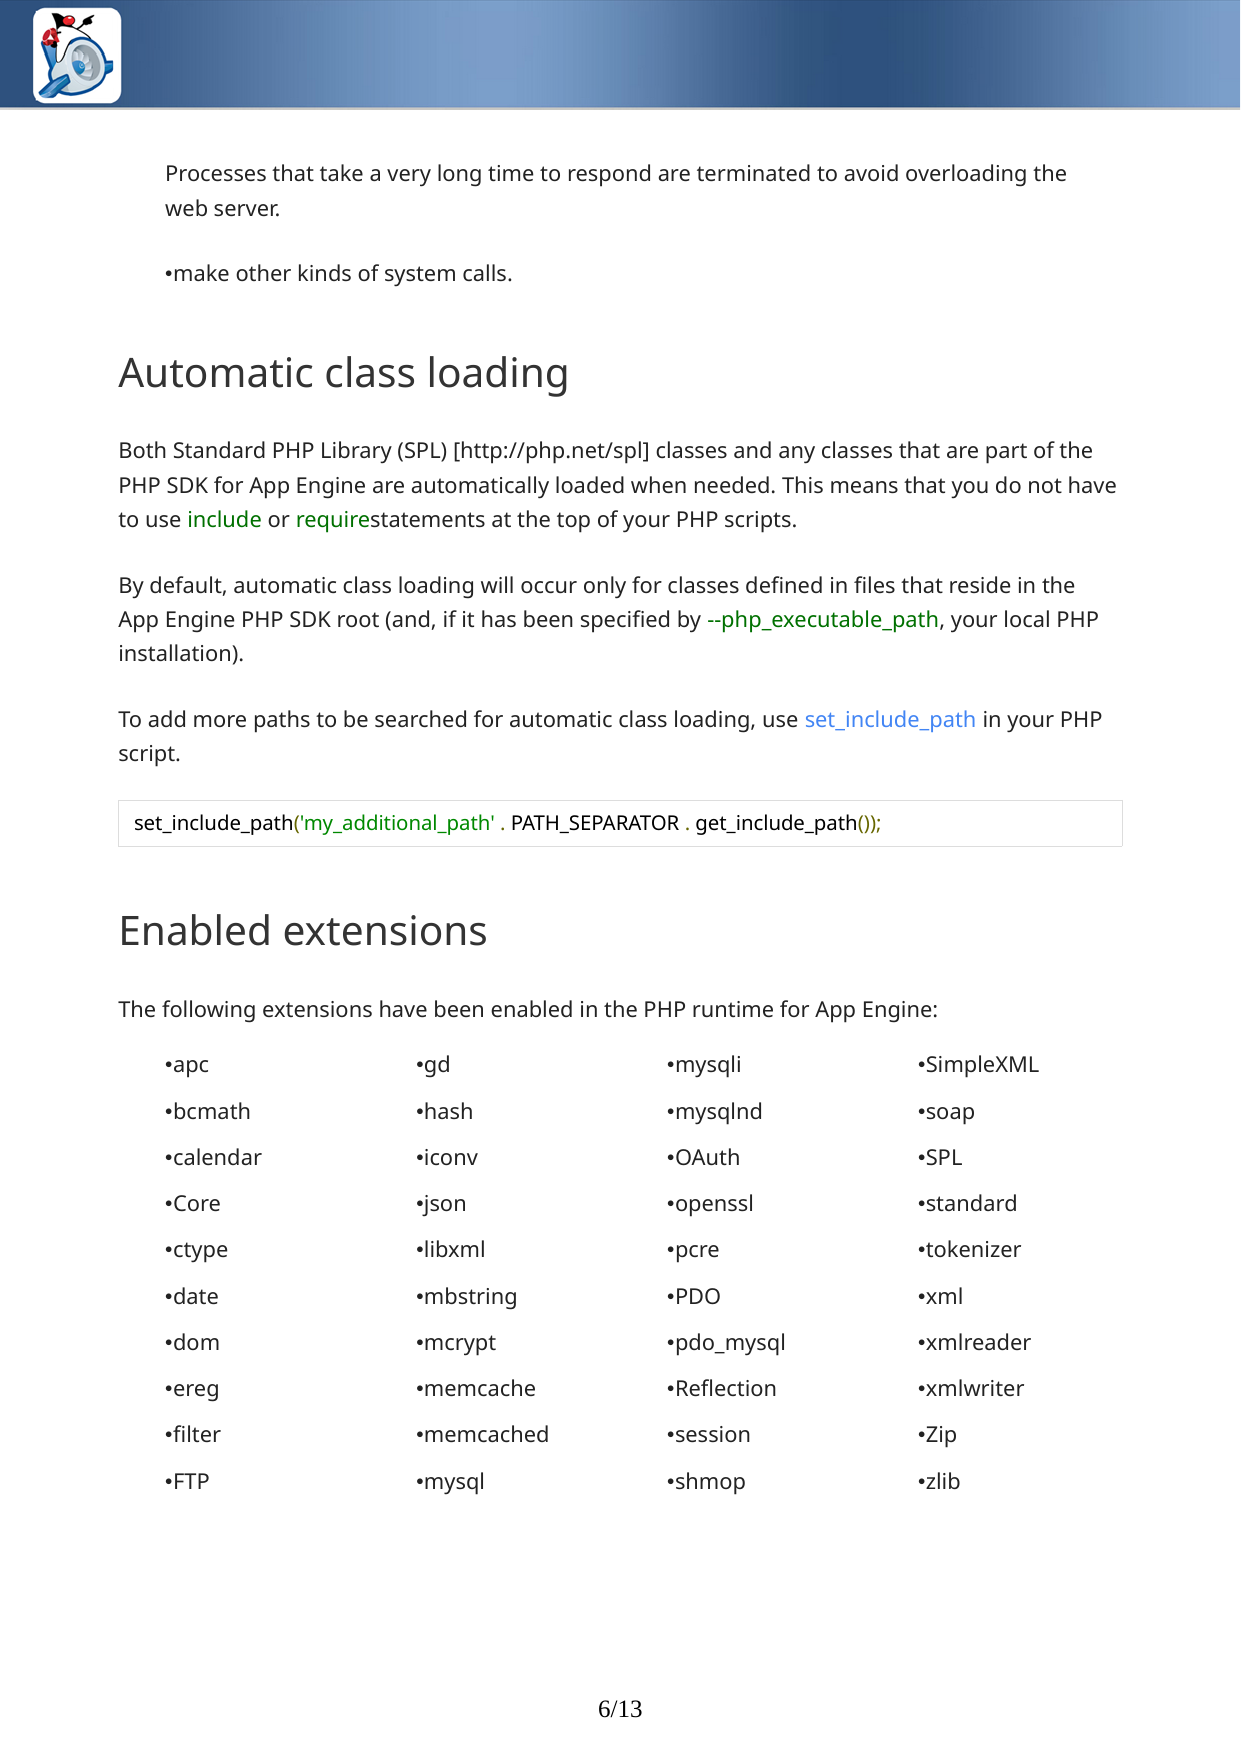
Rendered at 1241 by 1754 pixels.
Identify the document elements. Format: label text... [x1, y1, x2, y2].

list Reflection [620, 1369, 871, 1403]
text By default, automatic class loading will occur only for classes defined in files that reside in the App Engine PHP SDK root (and, if it has been specified by --php_executable_path, your local PHP installation). [118, 565, 1122, 668]
list dom [118, 1322, 369, 1357]
list json [369, 1184, 620, 1218]
list standard [871, 1184, 1122, 1218]
text The following extensions have been enabled in the PHP runtime for App Engine: [118, 989, 1122, 1023]
list tokenizer [871, 1230, 1122, 1264]
list FTP [118, 1461, 369, 1496]
subtitle Automatic class loading [118, 344, 1122, 399]
list mcrypt [369, 1322, 620, 1357]
list ctype [118, 1230, 369, 1264]
list openssl [620, 1184, 871, 1218]
list SPL [871, 1137, 1122, 1172]
list soap [871, 1091, 1122, 1126]
list PDO [620, 1276, 871, 1311]
list memcache [369, 1369, 620, 1403]
list xmlwriter [871, 1369, 1122, 1403]
text To add more paths to be searched for automatic class loading, use set_include_path in your PHP script. [118, 699, 1122, 768]
list bcmath [118, 1091, 369, 1126]
list hash [369, 1091, 620, 1126]
list SimpleXML [871, 1045, 1122, 1079]
subtitle Enabled extensions [118, 902, 1122, 958]
list OAuth [620, 1137, 871, 1172]
list ereg [118, 1369, 369, 1403]
list mysql [369, 1461, 620, 1496]
list filter [118, 1415, 369, 1449]
list iconv [369, 1137, 620, 1172]
list make other kinds of system calls. [118, 253, 1106, 288]
list mysqli [620, 1045, 871, 1079]
list session [620, 1415, 871, 1449]
list apc [118, 1045, 369, 1079]
list Zip [871, 1415, 1122, 1449]
list xmlreader [871, 1322, 1122, 1357]
list xml [871, 1276, 1122, 1311]
list calendar [118, 1137, 369, 1172]
list Core [118, 1184, 369, 1218]
list mbstring [369, 1276, 620, 1311]
list mysqlnd [620, 1091, 871, 1126]
list Processes that take a very long time to respond are terminated to avoid overloading the web server. [118, 153, 1106, 222]
list gd [369, 1045, 620, 1079]
picture [0, 0, 1241, 110]
list libxml [369, 1230, 620, 1264]
list shmop [620, 1461, 871, 1496]
list memcached [369, 1415, 620, 1449]
list date [118, 1276, 369, 1311]
text set_include_path('my_additional_path' . PATH_SEPARATOR . get_include_path()); [119, 801, 1122, 846]
list zlib [871, 1461, 1122, 1496]
text Both Standard PHP Library (SPL) [http://php.net/spl] classes and any classes that are part of the PHP SDK for App Engine are automatically loaded when needed. This means that you do not have to use include or requirestatements at the top of your PHP scripts. [118, 431, 1122, 534]
list pdo_mysql [620, 1322, 871, 1357]
list pcre [620, 1230, 871, 1264]
